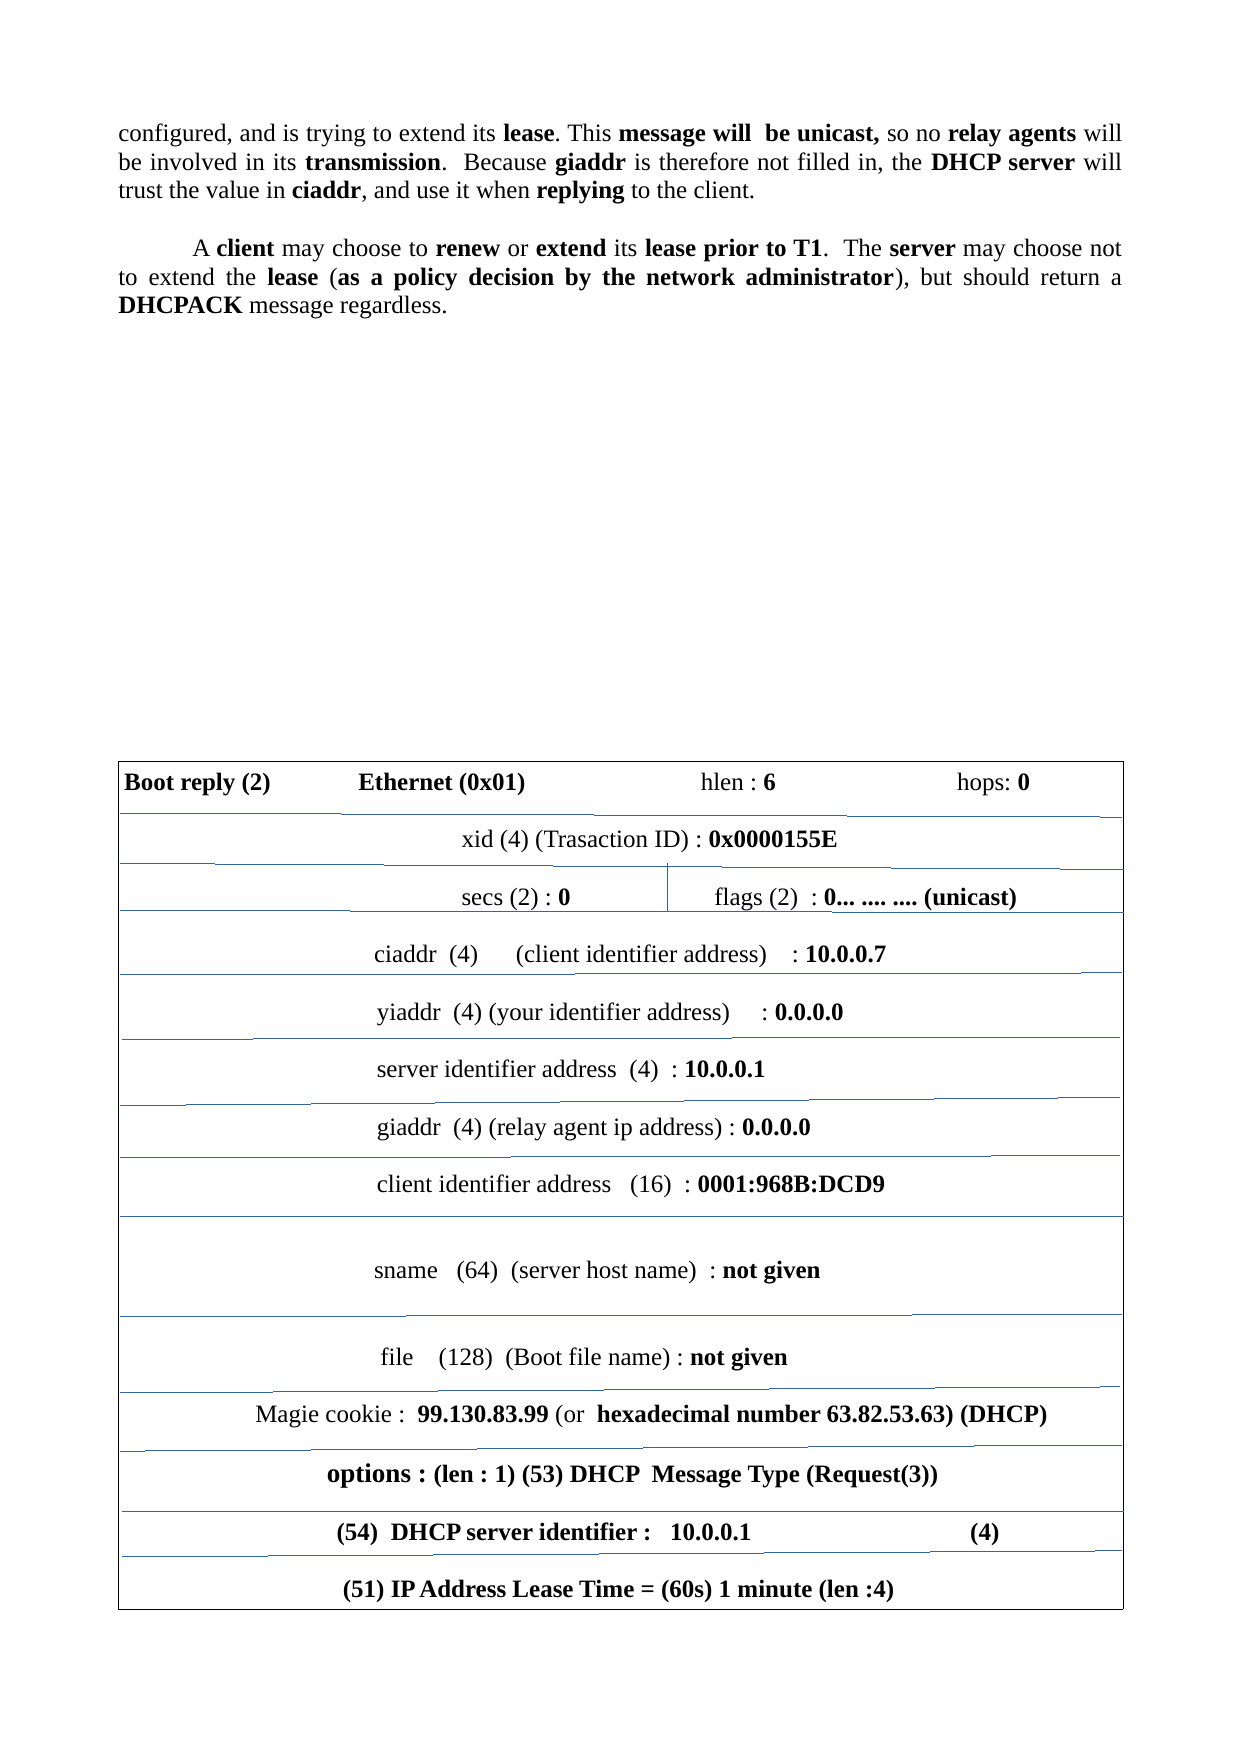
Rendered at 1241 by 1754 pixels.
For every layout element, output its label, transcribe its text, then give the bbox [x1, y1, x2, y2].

table_header Boot reply (2) Ethernet (0x01) hlen : 6 hops: 0 xid (4) (Trasaction ID) : 0x0000155E secs (2) : 0 flags (2) : 0... .... .... (unicast) ciaddr (4) (client identifier address) : 10.0.0.7 yiaddr (4) (your identifier address) : 0.0.0.0 server identifier address (4) : 10.0.0.1 giaddr (4) (relay agent ip address) : 0.0.0.0 client identifier address (16) : 0001:968B:DCD9 sname (64) (server host name) : not given file (128) (Boot file name) : not given Magie cookie : 99.130.83.99 (or hexadecimal number 63.82.53.63) (DHCP) options : (len : 1) (53) DHCP Message Type (Request(3)) (54) DHCP server identifier : 10.0.0.1 (4) (51) IP Address Lease Time = (60s) 1 minute (len :4) [119, 762, 1123, 1609]
text configured, and is trying to extend its lease. This message will be unicast, so no relay agents will be involved in its transmission. Because giaddr is therefore not filled in, the DHCP server will trust the value in ciaddr, and use it when replying to the client. [118, 118, 1122, 204]
text A client may choose to renew or extend its lease prior to T1. The server may choose not to extend the lease (as a policy decision by the network administrator), but should return a DHCPACK message regardless. [118, 233, 1122, 319]
